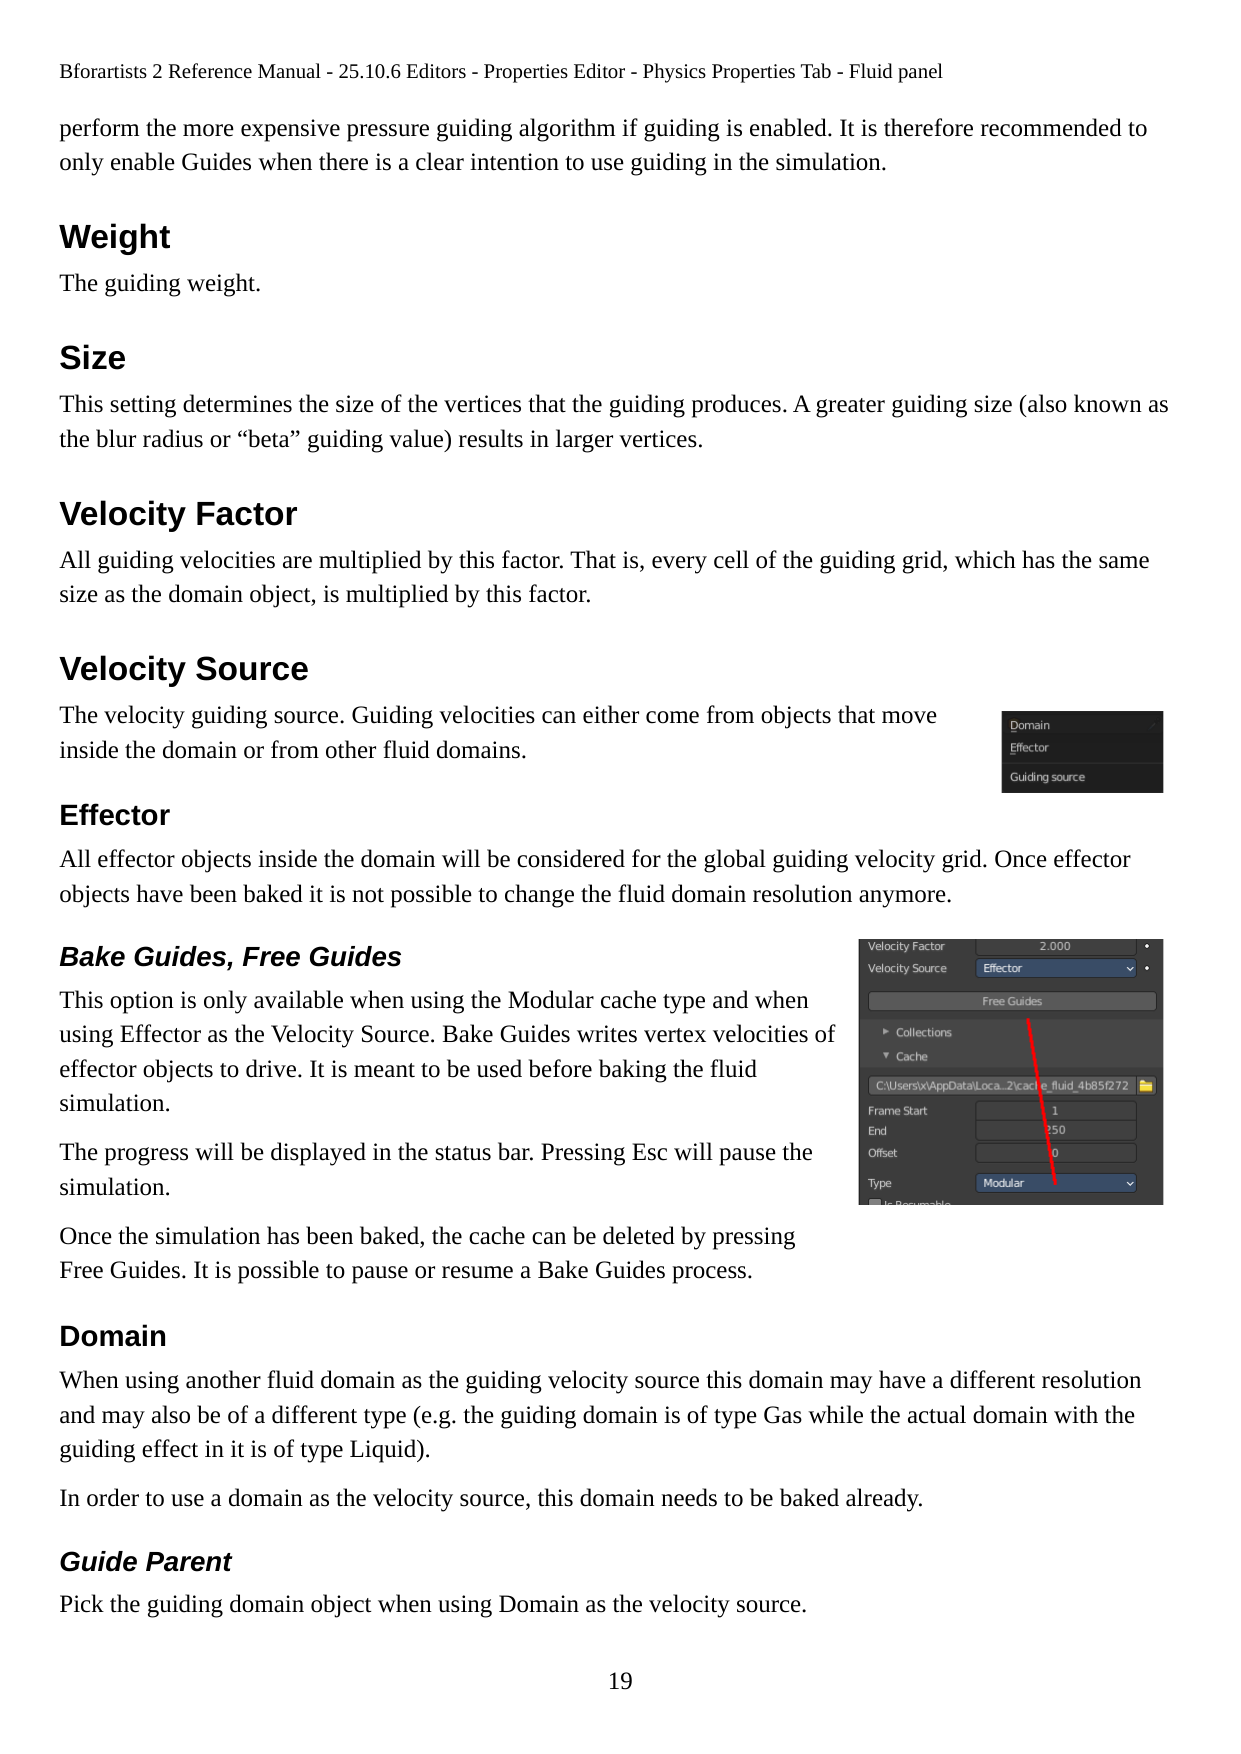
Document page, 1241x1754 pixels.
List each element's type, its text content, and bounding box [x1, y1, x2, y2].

subtitle Bake Guides, Free Guides [59, 941, 858, 972]
text This setting determines the size of the vertices that the guiding produces. A greater guiding size (also known as the blur radius or “beta” guiding value) results in larger vertices. [59, 389, 1181, 452]
text Pick the guiding domain object when using Domain as the velocity source. [59, 1589, 1181, 1618]
subtitle [1164, 941, 1181, 972]
picture [1001, 711, 1164, 793]
picture [858, 939, 1164, 1205]
text The progress will be displayed in the status bar. Pressing Esc will pause the simulation. [59, 1137, 858, 1201]
text perform the more expensive pressure guiding algorithm if guiding is enabled. It is therefore recommended to only enable Guides when there is a clear intention to use guiding in the simulation. [59, 113, 1181, 176]
text All guiding velocities are multiplied by this factor. That is, every cell of the guiding grid, which has the same size as the domain object, is multiplied by this factor. [59, 545, 1181, 608]
subtitle Domain [59, 1319, 1181, 1353]
subtitle Weight [59, 217, 1181, 256]
text The velocity guiding source. Guiding velocities can either come from objects that move inside the domain or from other fluid domains. [59, 700, 1181, 763]
subtitle Velocity Factor [59, 493, 1181, 532]
text All effector objects inside the domain will be considered for the global guiding velocity grid. Once effector objects have been baked it is not possible to change the fluid domain resolution anymore. [59, 844, 1181, 908]
subtitle Size [59, 338, 1181, 377]
text Once the simulation has been baked, the cache can be deleted by pressing Free Guides. It is possible to pause or resume a Bake Guides process. [59, 1221, 1181, 1284]
text In order to use a domain as the velocity source, this domain needs to be baked already. [59, 1483, 1181, 1512]
subtitle Effector [59, 798, 1181, 832]
subtitle Guide Parent [59, 1545, 1181, 1577]
subtitle Velocity Source [59, 649, 1181, 688]
text The guiding weight. [59, 268, 1181, 297]
text When using another fluid domain as the guiding velocity source this domain may have a different resolution and may also be of a different type (e.g. the guiding domain is of type Gas while the actual domain with the guiding effect in it is of type Liquid). [59, 1365, 1181, 1463]
text This option is only available when using the Modular cache type and when using Effector as the Velocity Source. Bake Guides writes vertex velocities of effector objects to drive. It is meant to be used before baking the fluid simulation. [59, 985, 858, 1117]
